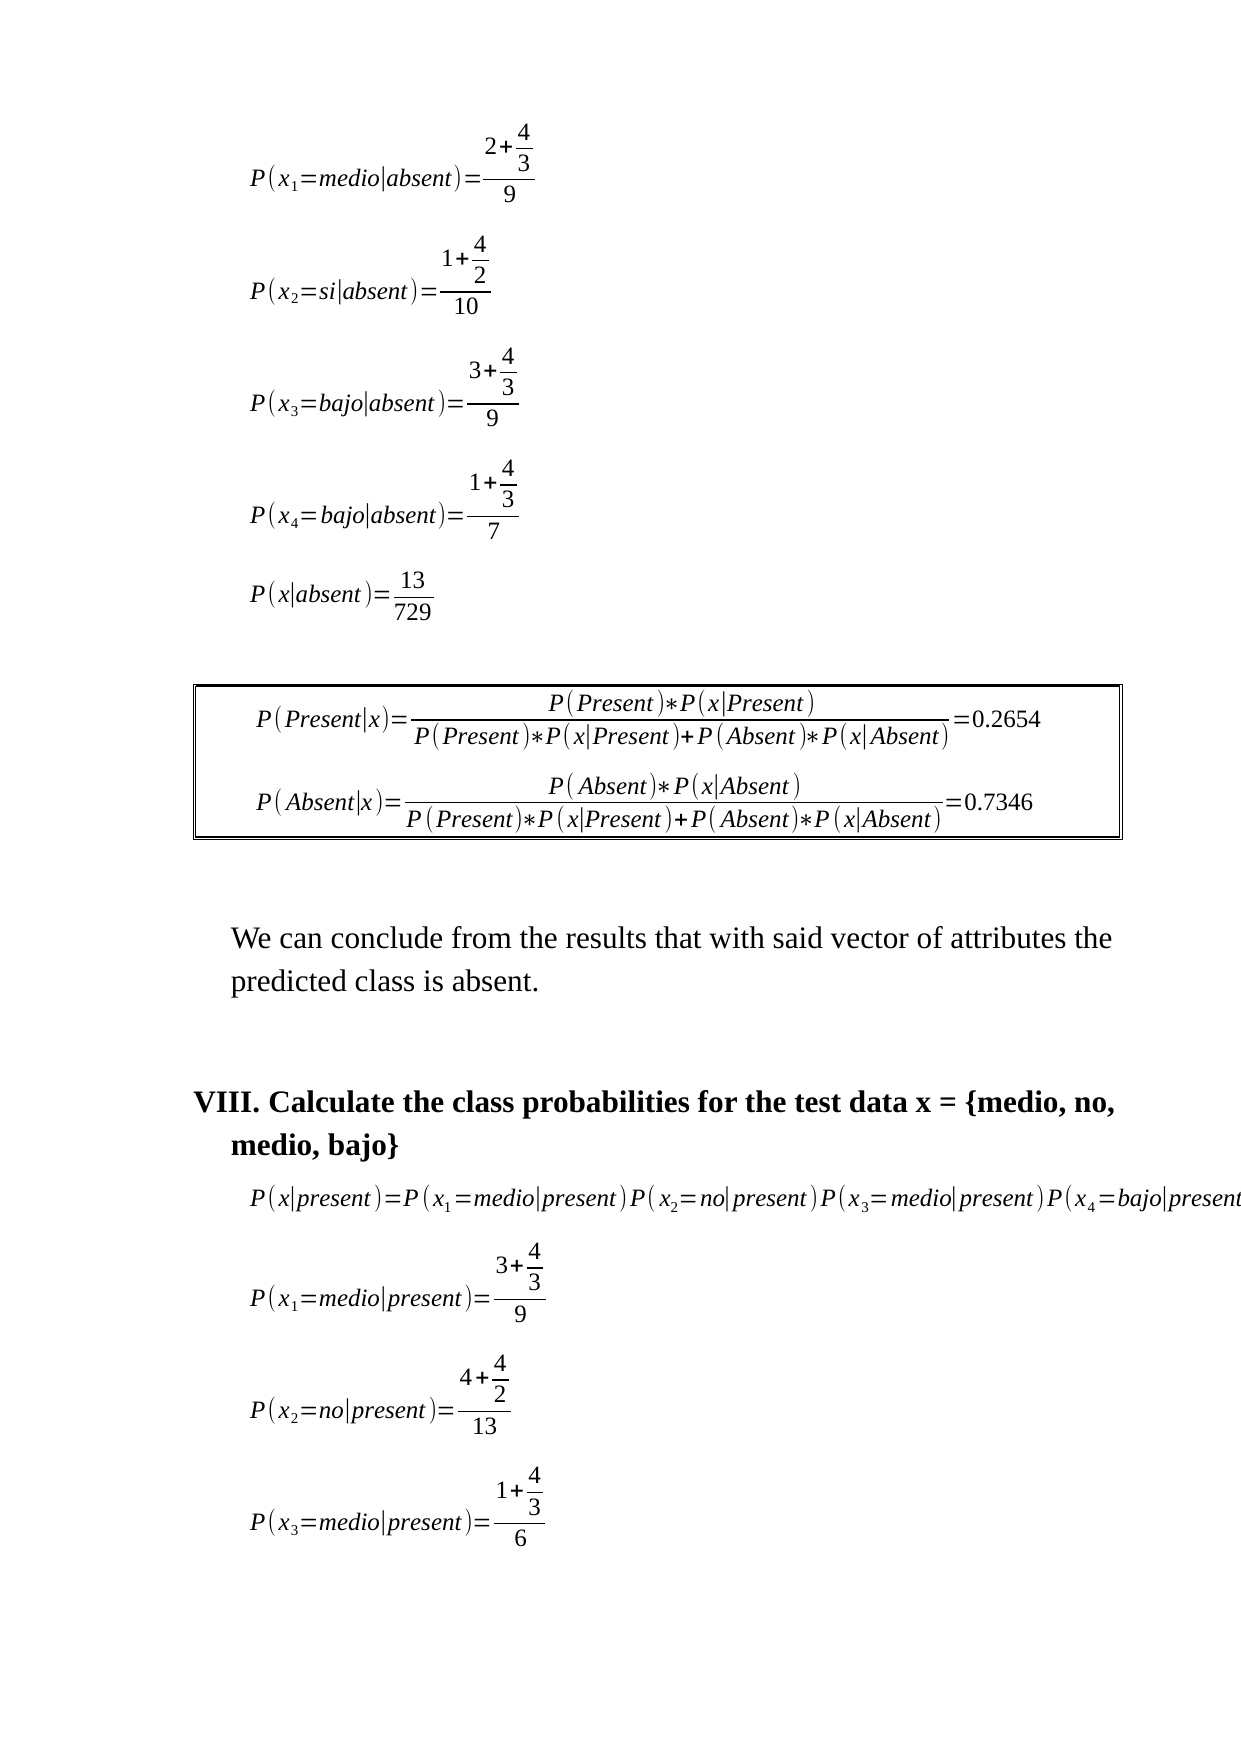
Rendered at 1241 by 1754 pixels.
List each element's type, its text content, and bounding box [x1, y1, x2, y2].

list We can conclude from the results that with said vector of attributes the predicted class is absent. [193, 919, 1122, 998]
list Calculate the class probabilities for the test data x = {medio, no, medio, bajo} [193, 1083, 1122, 1163]
